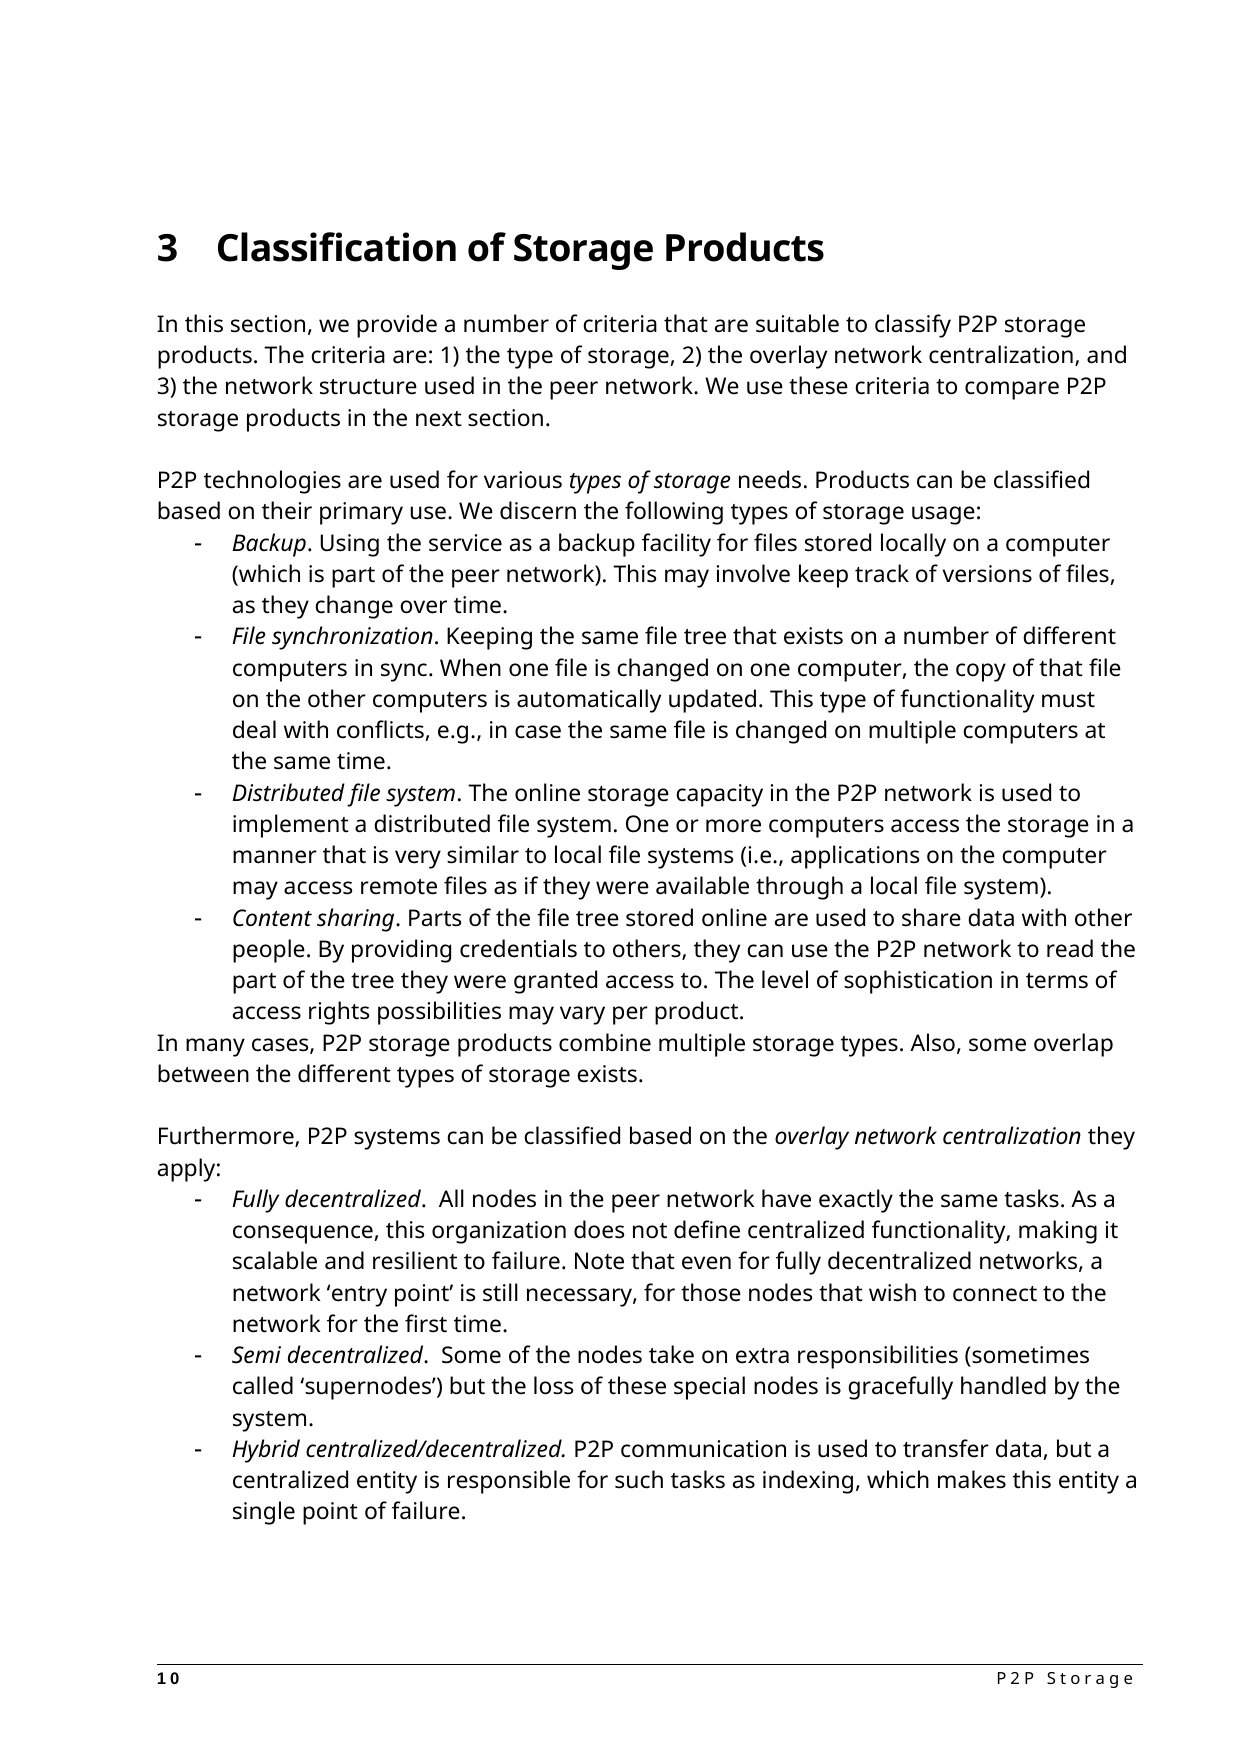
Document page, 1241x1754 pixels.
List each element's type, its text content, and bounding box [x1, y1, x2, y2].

list Fully decentralized. All nodes in the peer network have exactly the same tasks. As a consequence, this organization does not define centralized functionality, making it scalable and resilient to failure. Note that even for fully decentralized networks, a network ‘entry point’ is still necessary, for those nodes that wish to connect to the network for the first time. [194, 1183, 1143, 1339]
list Backup. Using the service as a backup facility for files stored locally on a computer (which is part of the peer network). This may involve keep track of versions of files, as they change over time. [194, 527, 1143, 620]
text In many cases, P2P storage products combine multiple storage types. Also, some overlap between the different types of storage exists. [157, 1027, 1143, 1089]
list Distributed file system. The online storage capacity in the P2P network is used to implement a distributed file system. One or more computers access the storage in a manner that is very similar to local file systems (i.e., applications on the computer may access remote files as if they were available through a local file system). [194, 777, 1143, 902]
list Semi decentralized. Some of the nodes take on extra responsibilities (sometimes called ‘supernodes’) but the loss of these special nodes is gracefully handled by the system. [194, 1339, 1143, 1433]
list File synchronization. Keeping the same file tree that exists on a number of different computers in sync. When one file is changed on one computer, the copy of that file on the other computers is automatically updated. This type of functionality must deal with conflicts, e.g., in case the same file is changed on multiple computers at the same time. [194, 620, 1143, 777]
list Hybrid centralized/decentralized. P2P communication is used to transfer data, but a centralized entity is responsible for such tasks as indexing, which makes this entity a single point of failure. [194, 1433, 1143, 1527]
subtitle Classification of Storage Products [157, 224, 1143, 270]
text Furthermore, P2P systems can be classified based on the overlay network centralization they apply: [157, 1120, 1143, 1183]
text P2P technologies are used for various types of storage needs. Products can be classified based on their primary use. We discern the following types of storage usage: [157, 464, 1143, 527]
list Content sharing. Parts of the file tree stored online are used to share data with other people. By providing credentials to others, they can use the P2P network to read the part of the tree they were granted access to. The level of sophistication in terms of access rights possibilities may vary per product. [194, 902, 1143, 1027]
text In this section, we provide a number of criteria that are suitable to classify P2P storage products. The criteria are: 1) the type of storage, 2) the overlay network centralization, and 3) the network structure used in the peer network. We use these criteria to compare P2P storage products in the next section. [157, 308, 1143, 433]
